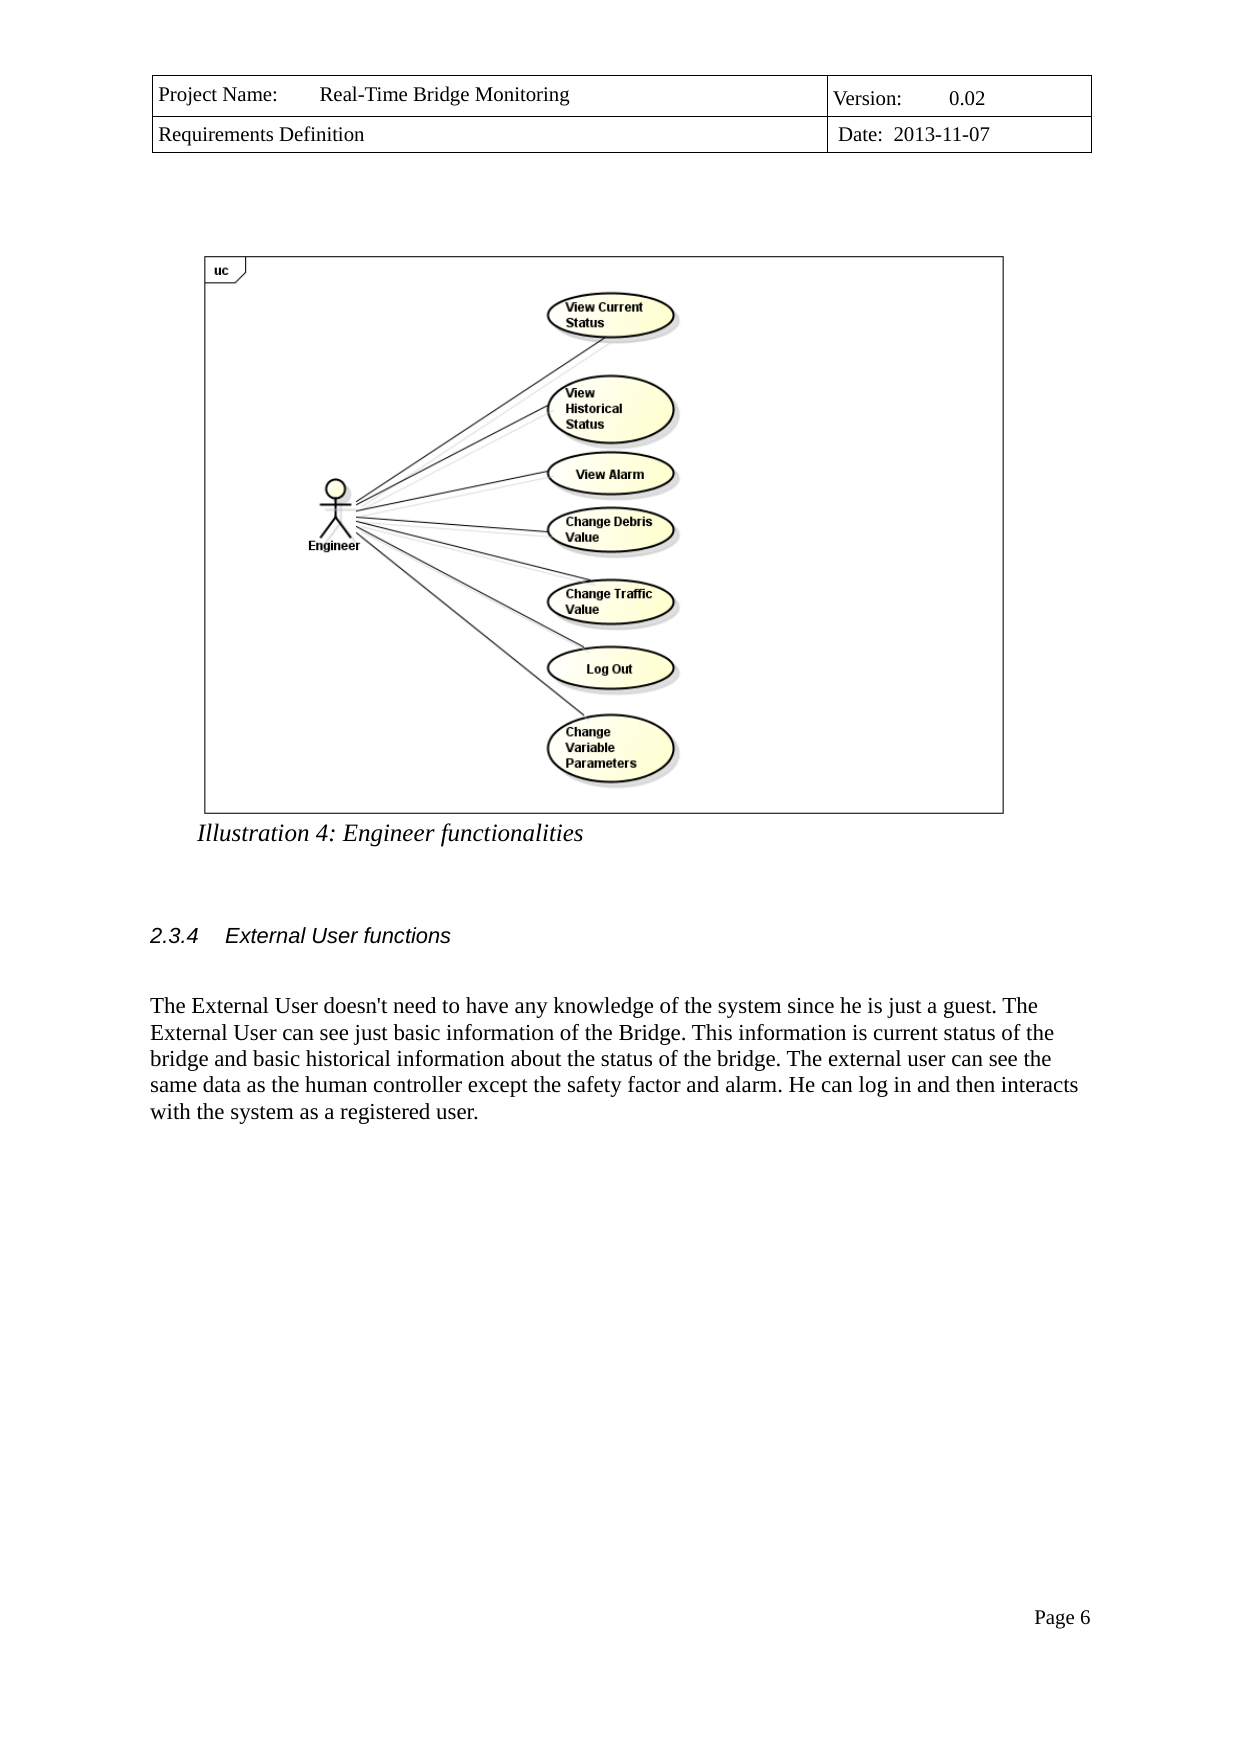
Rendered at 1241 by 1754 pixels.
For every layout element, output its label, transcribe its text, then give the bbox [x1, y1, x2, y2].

picture [197, 252, 1010, 818]
subtitle External User functions [150, 923, 1090, 948]
text The External User doesn't need to have any knowledge of the system since he is just a guest. The External User can see just basic information of the Bridge. This information is current status of the bridge and basic historical information about the status of the bridge. The external user can see the same data as the human controller except the safety factor and alarm. He can log in and then interacts with the system as a registered user. [150, 992, 1090, 1124]
text Illustration 4: Engineer functionalities [197, 818, 1010, 847]
